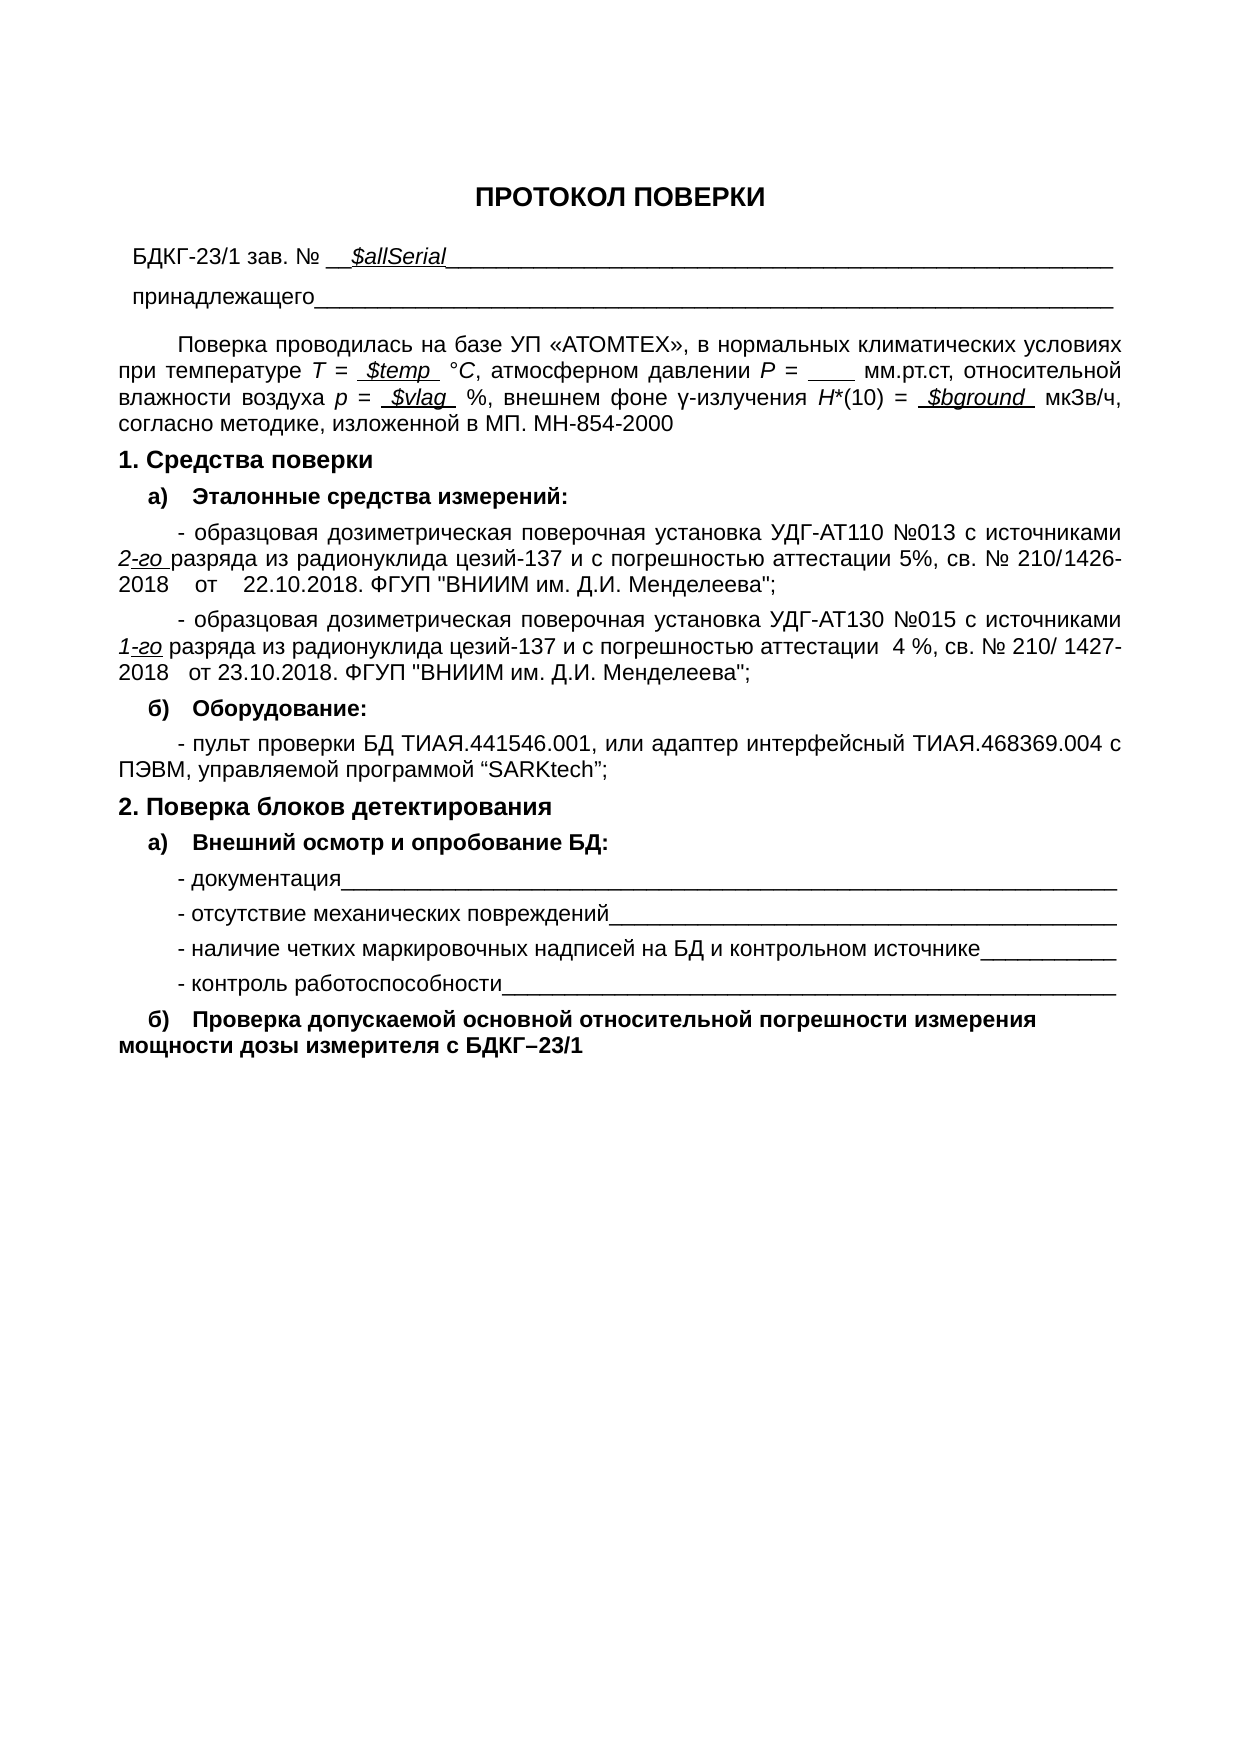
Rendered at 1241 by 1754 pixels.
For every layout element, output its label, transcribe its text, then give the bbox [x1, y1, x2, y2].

text - образцовая дозиметрическая поверочная установка УДГ-АТ110 №013 с источниками 2-го разряда из радионуклида цезий-137 и с погрешностью аттестации 5%, св. № 210/1426-2018 от 22.10.2018. ФГУП "ВНИИМ им. Д.И. Менделеева"; [118, 518, 1122, 597]
text - наличие четких маркировочных надписей на БД и контрольном источнике [118, 935, 1122, 961]
text б) Проверка допускаемой основной относительной погрешности измерения мощности дозы измерителя с БДКГ–23/1 [118, 1006, 1122, 1058]
text принадлежащего [132, 283, 1122, 309]
text а) Эталонные средства измерений: [118, 483, 1122, 509]
text - контроль работоспособности [118, 970, 1122, 997]
text - документация [118, 864, 1122, 891]
text БДКГ-23/1 зав. № __$allSerial [132, 243, 1122, 269]
text - образцовая дозиметрическая поверочная установка УДГ-АТ130 №015 с источниками 1-го разряда из радионуклида цезий-137 и с погрешностью аттестации 4 %, св. № 210/ 1427-2018 от 23.10.2018. ФГУП "ВНИИМ им. Д.И. Менделеева"; [118, 606, 1122, 686]
text а) Внешний осмотр и опробование БД: [118, 829, 1122, 856]
text 2. Поверка блоков детектирования [118, 791, 1122, 820]
text б) Оборудование: [118, 694, 1122, 721]
text Поверка проводилась на базе УП «АТОМТЕХ», в нормальных климатических условиях при температуре Т = $temp °С, атмосферном давлении Р = мм.рт.ст, относительной влажности воздуха р = $vlag %, внешнем фоне γ-излучения H*(10) = $bground мкЗв/ч, согласно методике, изложенной в МП. МН-854-2000 [118, 331, 1122, 436]
text - отсутствие механических повреждений [118, 900, 1122, 926]
text 1. Средства поверки [118, 445, 1122, 474]
text ПРОТОКОЛ ПОВЕРКИ [118, 181, 1122, 212]
text - пульт проверки БД ТИАЯ.441546.001, или адаптер интерфейсный ТИАЯ.468369.004 с ПЭВМ, управляемой программой “SARKtech”; [118, 730, 1122, 782]
